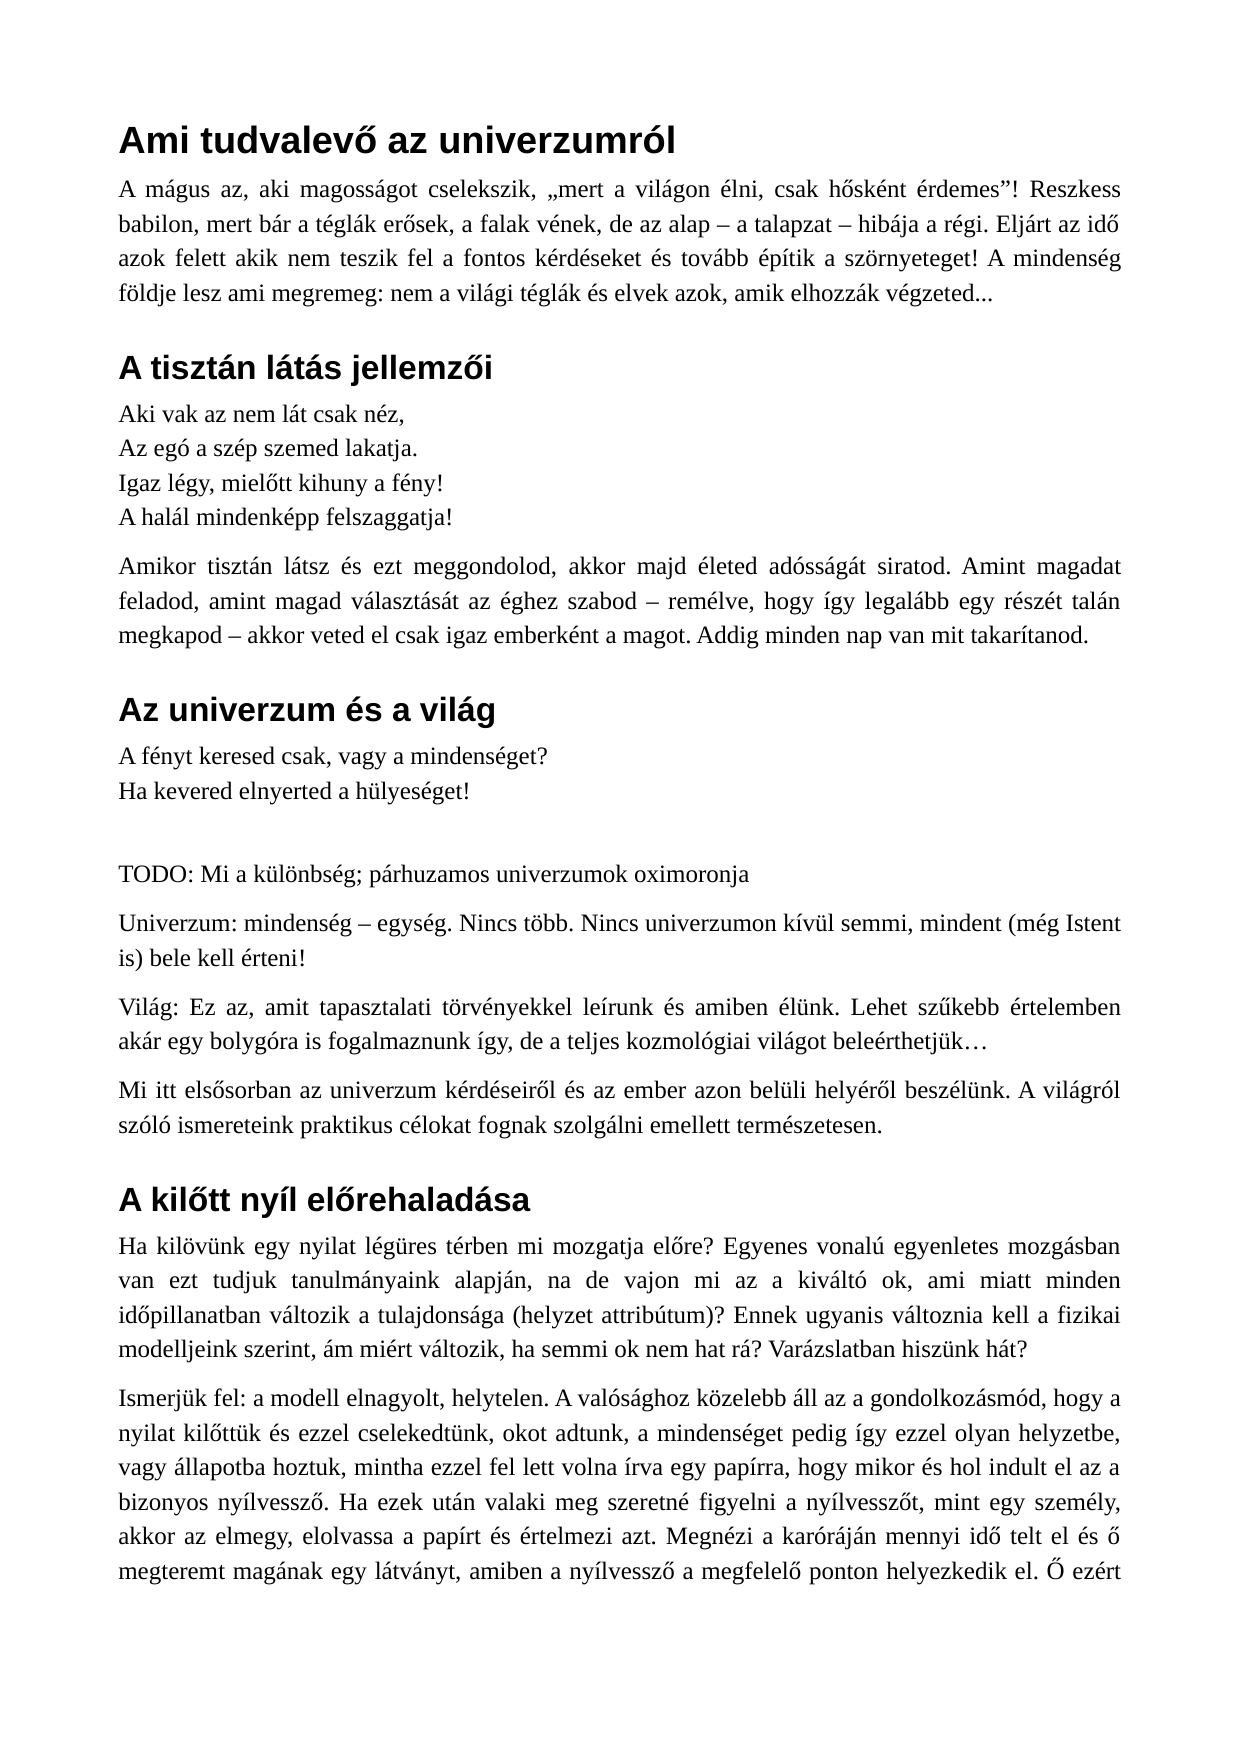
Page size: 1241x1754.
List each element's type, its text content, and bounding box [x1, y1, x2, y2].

subtitle Ami tudvalevő az univerzumról [118, 118, 1122, 162]
text Ha kilövünk egy nyilat légüres térben mi mozgatja előre? Egyenes vonalú egyenletes mozgásban van ezt tudjuk tanulmányaink alapján, na de vajon mi az a kiváltó ok, ami miatt minden időpillanatban változik a tulajdonsága (helyzet attribútum)? Ennek ugyanis változnia kell a fizikai modelljeink szerint, ám miért változik, ha semmi ok nem hat rá? Varázslatban hiszünk hát? [118, 1231, 1122, 1363]
text A fényt keresed csak, vagy a mindenséget? Ha kevered elnyerted a hülyeséget! [118, 741, 1122, 839]
subtitle A kilőtt nyíl előrehaladása [118, 1180, 1122, 1218]
text A mágus az, aki magosságot cselekszik, „mert a világon élni, csak hősként érdemes”! Reszkess babilon, mert bár a téglák erősek, a falak vének, de az alap – a talapzat – hibája a régi. Eljárt az idő azok felett akik nem teszik fel a fontos kérdéseket és tovább építik a szörnyeteget! A mindenség földje lesz ami megremeg: nem a világi téglák és elvek azok, amik elhozzák végzeted... [118, 174, 1122, 306]
text Világ: Ez az, amit tapasztalati törvényekkel leírunk és amiben élünk. Lehet szűkebb értelemben akár egy bolygóra is fogalmaznunk így, de a teljes kozmológiai világot beleérthetjük… [118, 992, 1122, 1055]
text Univerzum: mindenség – egység. Nincs több. Nincs univerzumon kívül semmi, mindent (még Istent is) bele kell érteni! [118, 908, 1122, 972]
subtitle Az univerzum és a világ [118, 690, 1122, 729]
text Mi itt elsősorban az univerzum kérdéseiről és az ember azon belüli helyéről beszélünk. A világról szóló ismereteink praktikus célokat fognak szolgálni emellett természetesen. [118, 1075, 1122, 1139]
text Ismerjük fel: a modell elnagyolt, helytelen. A valósághoz közelebb áll az a gondolkozásmód, hogy a nyilat kilőttük és ezzel cselekedtünk, okot adtunk, a mindenséget pedig így ezzel olyan helyzetbe, vagy állapotba hoztuk, mintha ezzel fel lett volna írva egy papírra, hogy mikor és hol indult el az a bizonyos nyílvessző. Ha ezek után valaki meg szeretné figyelni a nyílvesszőt, mint egy személy, akkor az elmegy, elolvassa a papírt és értelmezi azt. Megnézi a karóráján mennyi idő telt el és ő megteremt magának egy látványt, amiben a nyílvessző a megfelelő ponton helyezkedik el. Ő ezért [118, 1383, 1122, 1584]
text TODO: Mi a különbség; párhuzamos univerzumok oximoronja [118, 859, 1122, 888]
subtitle A tisztán látás jellemzői [118, 348, 1122, 386]
text Amikor tisztán látsz és ezt meggondolod, akkor majd életed adósságát siratod. Amint magadat feladod, amint magad választását az éghez szabod – remélve, hogy így legalább egy részét talán megkapod – akkor veted el csak igaz emberként a magot. Addig minden nap van mit takarítanod. [118, 551, 1122, 649]
text Aki vak az nem lát csak néz, Az egó a szép szemed lakatja. Igaz légy, mielőtt kihuny a fény! A halál mindenképp felszaggatja! [118, 399, 1122, 531]
